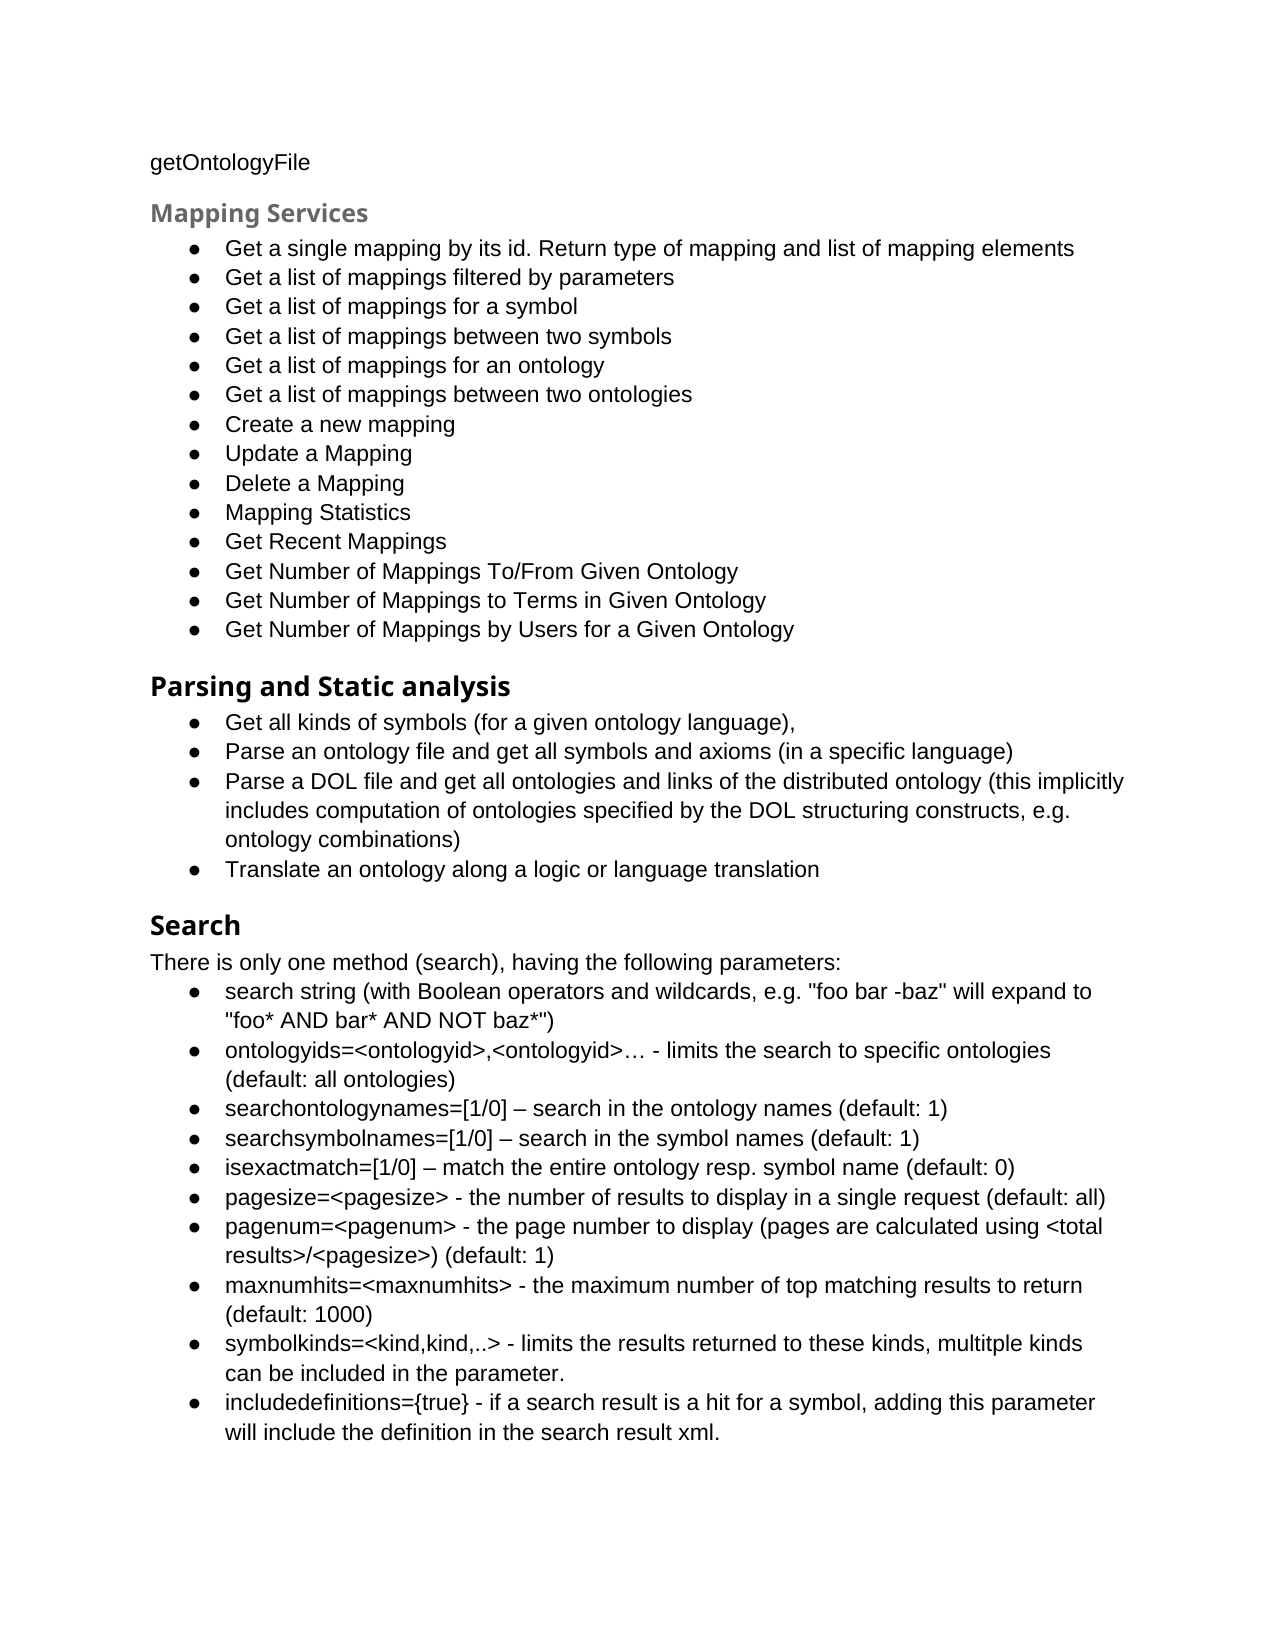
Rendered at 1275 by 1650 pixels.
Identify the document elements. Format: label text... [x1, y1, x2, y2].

list Translate an ontology along a logic or language translation [187, 857, 1125, 882]
list search string (with Boolean operators and wildcards, e.g. "foo bar -baz" will expand to "foo* AND bar* AND NOT baz*") [187, 978, 1125, 1033]
list pagesize=<pagesize> - the number of results to display in a single request (default: all) [187, 1184, 1125, 1210]
list Get a list of mappings between two symbols [187, 323, 1125, 349]
subtitle Mapping Services [150, 196, 1125, 230]
list includedefinitions={true} - if a search result is a hit for a symbol, adding this parameter will include the definition in the search result xml. [187, 1390, 1125, 1445]
list Get Number of Mappings to Terms in Given Ontology [187, 588, 1125, 613]
list searchontologynames=[1/0] – search in the ontology names (default: 1) [187, 1096, 1125, 1122]
list Get Number of Mappings by Users for a Given Ontology [187, 617, 1125, 643]
list ontologyids=<ontologyid>,<ontologyid>… - limits the search to specific ontologies (default: all ontologies) [187, 1037, 1125, 1092]
text There is only one method (search), having the following parameters: [150, 949, 1125, 975]
list Get Number of Mappings To/From Given Ontology [187, 558, 1125, 584]
list Get a single mapping by its id. Return type of mapping and list of mapping elements [187, 235, 1125, 261]
list Create a new mapping [187, 411, 1125, 437]
subtitle Search [150, 907, 1125, 944]
subtitle Parsing and Static analysis [150, 667, 1125, 704]
list maxnumhits=<maxnumhits> - the maximum number of top matching results to return (default: 1000) [187, 1272, 1125, 1327]
list Parse a DOL file and get all ontologies and links of the distributed ontology (this implicitly includes computation of ontologies specified by the DOL structuring constructs, e.g. ontology combinations) [187, 768, 1125, 853]
list Get a list of mappings filtered by parameters [187, 264, 1125, 290]
list pagenum=<pagenum> - the page number to display (pages are calculated using <total results>/<pagesize>) (default: 1) [187, 1213, 1125, 1268]
text getOntologyFile [150, 150, 1125, 176]
list searchsymbolnames=[1/0] – search in the symbol names (default: 1) [187, 1125, 1125, 1151]
list Update a Mapping [187, 441, 1125, 466]
list Get a list of mappings between two ontologies [187, 382, 1125, 408]
list Get a list of mappings for an ontology [187, 353, 1125, 378]
list Get all kinds of symbols (for a given ontology language), [187, 710, 1125, 735]
list Mapping Statistics [187, 499, 1125, 525]
list Parse an ontology file and get all symbols and axioms (in a specific language) [187, 739, 1125, 765]
list isexactmatch=[1/0] – match the entire ontology resp. symbol name (default: 0) [187, 1155, 1125, 1180]
list Get a list of mappings for a symbol [187, 294, 1125, 319]
list symbolkinds=<kind,kind,..> - limits the results returned to these kinds, multitple kinds can be included in the parameter. [187, 1331, 1125, 1386]
list Delete a Mapping [187, 470, 1125, 496]
list Get Recent Mappings [187, 529, 1125, 554]
